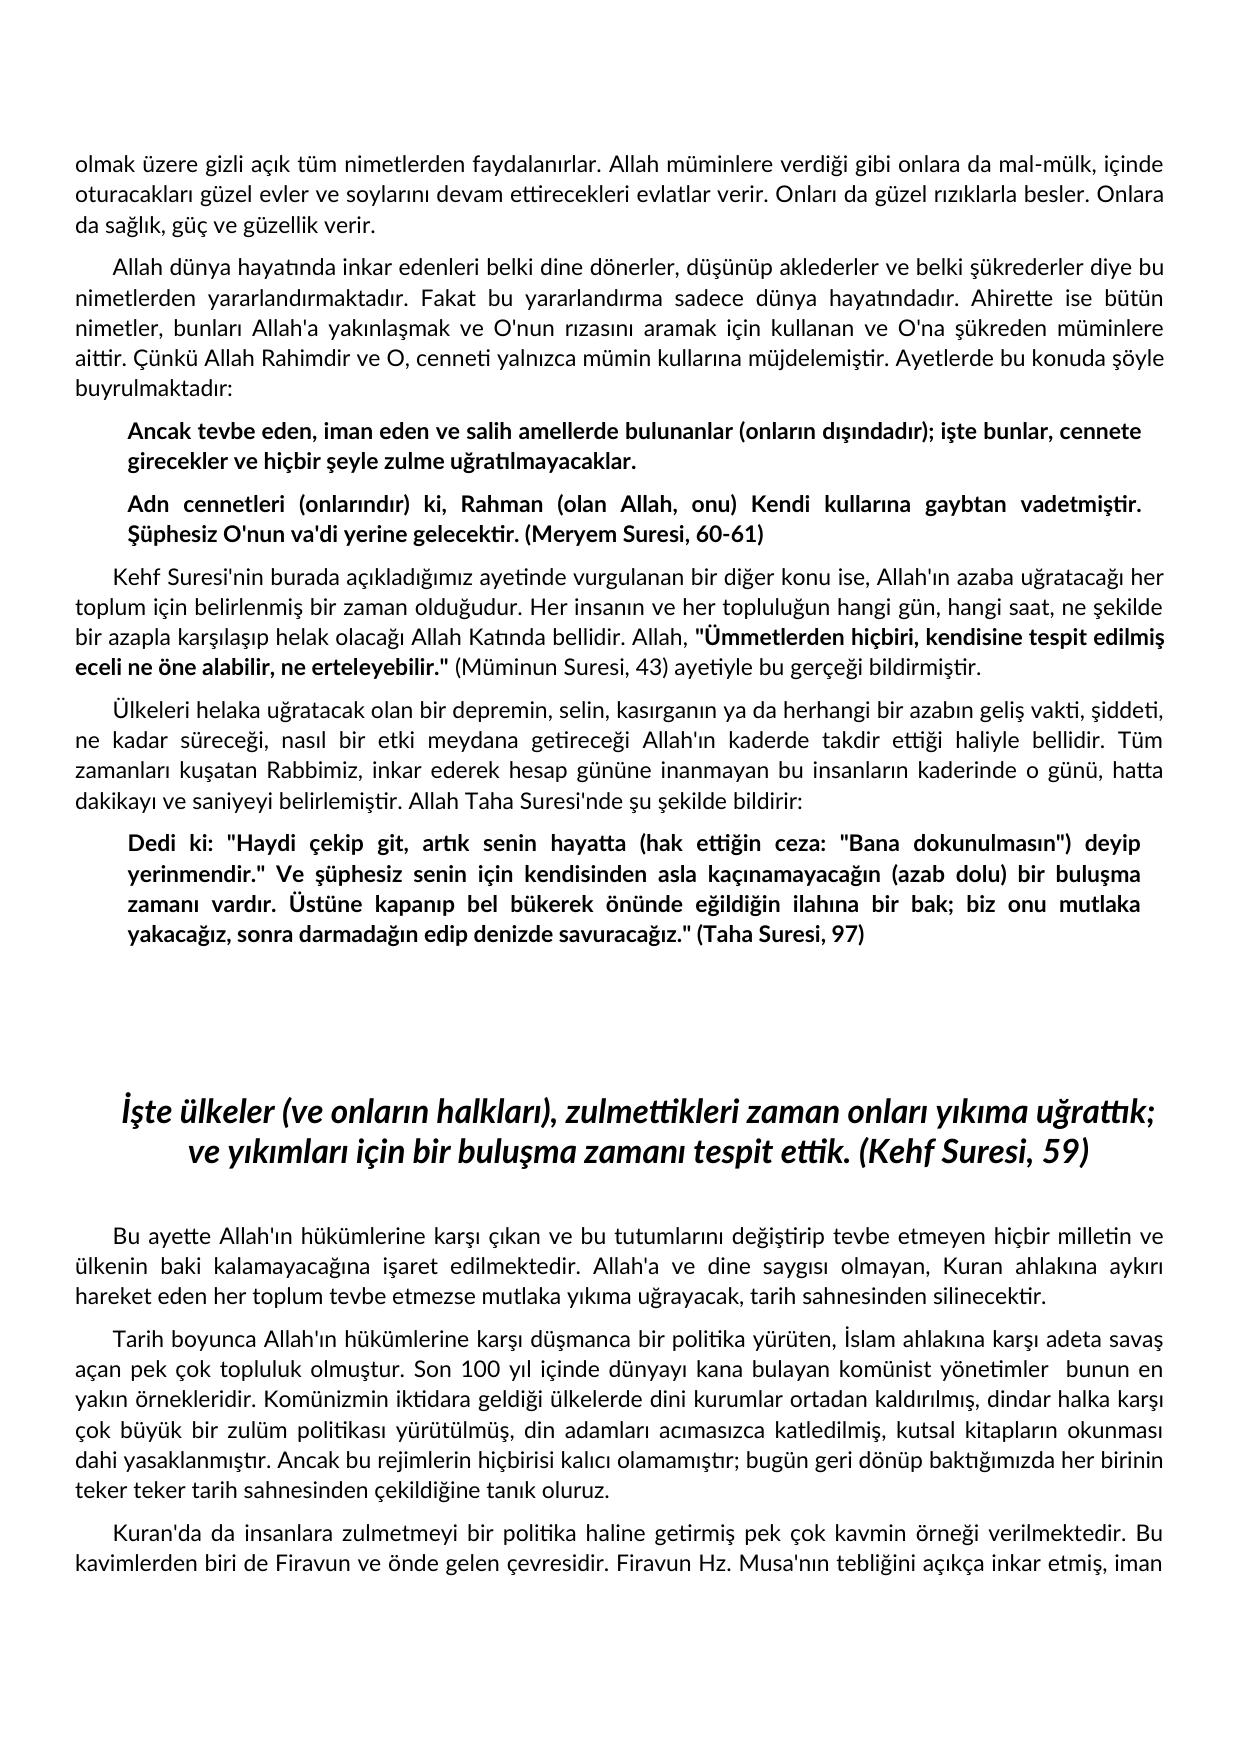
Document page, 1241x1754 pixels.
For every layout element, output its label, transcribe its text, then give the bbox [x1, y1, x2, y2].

text Kuran'da da insanlara zulmetmeyi bir politika haline getirmiş pek çok kavmin örneği verilmektedir. Bu kavimlerden biri de Firavun ve önde gelen çevresidir. Firavun Hz. Musa'nın tebliğini açıkça inkar etmiş, iman [75, 1518, 1165, 1576]
text Ancak tevbe eden, iman eden ve salih amellerde bulunanlar (onların dışındadır); işte bunlar, cennete girecekler ve hiçbir şeyle zulme uğratılmayacaklar. [127, 417, 1143, 474]
text Adn cennetleri (onlarındır) ki, Rahman (olan Allah, onu) Kendi kullarına gaybtan vadetmiştir. Şüphesiz O'nun va'di yerine gelecektir. (Meryem Suresi, 60-61) [127, 489, 1143, 547]
text Ülkeleri helaka uğratacak olan bir depremin, selin, kasırganın ya da herhangi bir azabın geliş vakti, şiddeti, ne kadar süreceği, nasıl bir etki meydana getireceği Allah'ın kaderde takdir ettiği haliyle bellidir. Tüm zamanları kuşatan Rabbimiz, inkar ederek hesap gününe inanmayan bu insanların kaderinde o günü, hatta dakikayı ve saniyeyi belirlemiştir. Allah Taha Suresi'nde şu şekilde bildirir: [75, 696, 1165, 814]
text Kehf Suresi'nin burada açıkladığımız ayetinde vurgulanan bir diğer konu ise, Allah'ın azaba uğratacağı her toplum için belirlenmiş bir zaman olduğudur. Her insanın ve her topluluğun hangi gün, hangi saat, ne şekilde bir azapla karşılaşıp helak olacağı Allah Katında bellidir. Allah, "Ümmetlerden hiçbiri, kendisine tespit edilmiş eceli ne öne alabilir, ne erteleyebilir." (Müminun Suresi, 43) ayetiyle bu gerçeği bildirmiştir. [75, 562, 1165, 681]
text Tarih boyunca Allah'ın hükümlerine karşı düşmanca bir politika yürüten, İslam ahlakına karşı adeta savaş açan pek çok topluluk olmuştur. Son 100 yıl içinde dünyayı kana bulayan komünist yönetimler bunun en yakın örnekleridir. Komünizmin iktidara geldiği ülkelerde dini kurumlar ortadan kaldırılmış, dindar halka karşı çok büyük bir zulüm politikası yürütülmüş, din adamları acımasızca katledilmiş, kutsal kitapların okunması dahi yasaklanmıştır. Ancak bu rejimlerin hiçbirisi kalıcı olamamıştır; bugün geri dönüp baktığımızda her birinin teker teker tarih sahnesinden çekildiğine tanık oluruz. [75, 1325, 1165, 1503]
subtitle İşte ülkeler (ve onların halkları), zulmettikleri zaman onları yıkıma uğrattık; ve yıkımları için bir buluşma zamanı tespit ettik. (Kehf Suresi, 59) [112, 1091, 1165, 1171]
text olmak üzere gizli açık tüm nimetlerden faydalanırlar. Allah müminlere verdiği gibi onlara da mal-mülk, içinde oturacakları güzel evler ve soylarını devam ettirecekleri evlatlar verir. Onları da güzel rızıklarla besler. Onlara da sağlık, güç ve güzellik verir. [75, 150, 1165, 238]
text Bu ayette Allah'ın hükümlerine karşı çıkan ve bu tutumlarını değiştirip tevbe etmeyen hiçbir milletin ve ülkenin baki kalamayacağına işaret edilmektedir. Allah'a ve dine saygısı olmayan, Kuran ahlakına aykırı hareket eden her toplum tevbe etmezse mutlaka yıkıma uğrayacak, tarih sahnesinden silinecektir. [75, 1222, 1165, 1309]
text Dedi ki: "Haydi çekip git, artık senin hayatta (hak ettiğin ceza: "Bana dokunulmasın") deyip yerinmendir." Ve şüphesiz senin için kendisinden asla kaçınamayacağın (azab dolu) bir buluşma zamanı vardır. Üstüne kapanıp bel bükerek önünde eğildiğin ilahına bir bak; biz onu mutlaka yakacağız, sonra darmadağın edip denizde savuracağız." (Taha Suresi, 97) [127, 829, 1143, 947]
text Allah dünya hayatında inkar edenleri belki dine dönerler, düşünüp aklederler ve belki şükrederler diye bu nimetlerden yararlandırmaktadır. Fakat bu yararlandırma sadece dünya hayatındadır. Ahirette ise bütün nimetler, bunları Allah'a yakınlaşmak ve O'nun rızasını aramak için kullanan ve O'na şükreden müminlere aittir. Çünkü Allah Rahimdir ve O, cenneti yalnızca mümin kullarına müjdelemiştir. Ayetlerde bu konuda şöyle buyrulmaktadır: [75, 253, 1165, 401]
